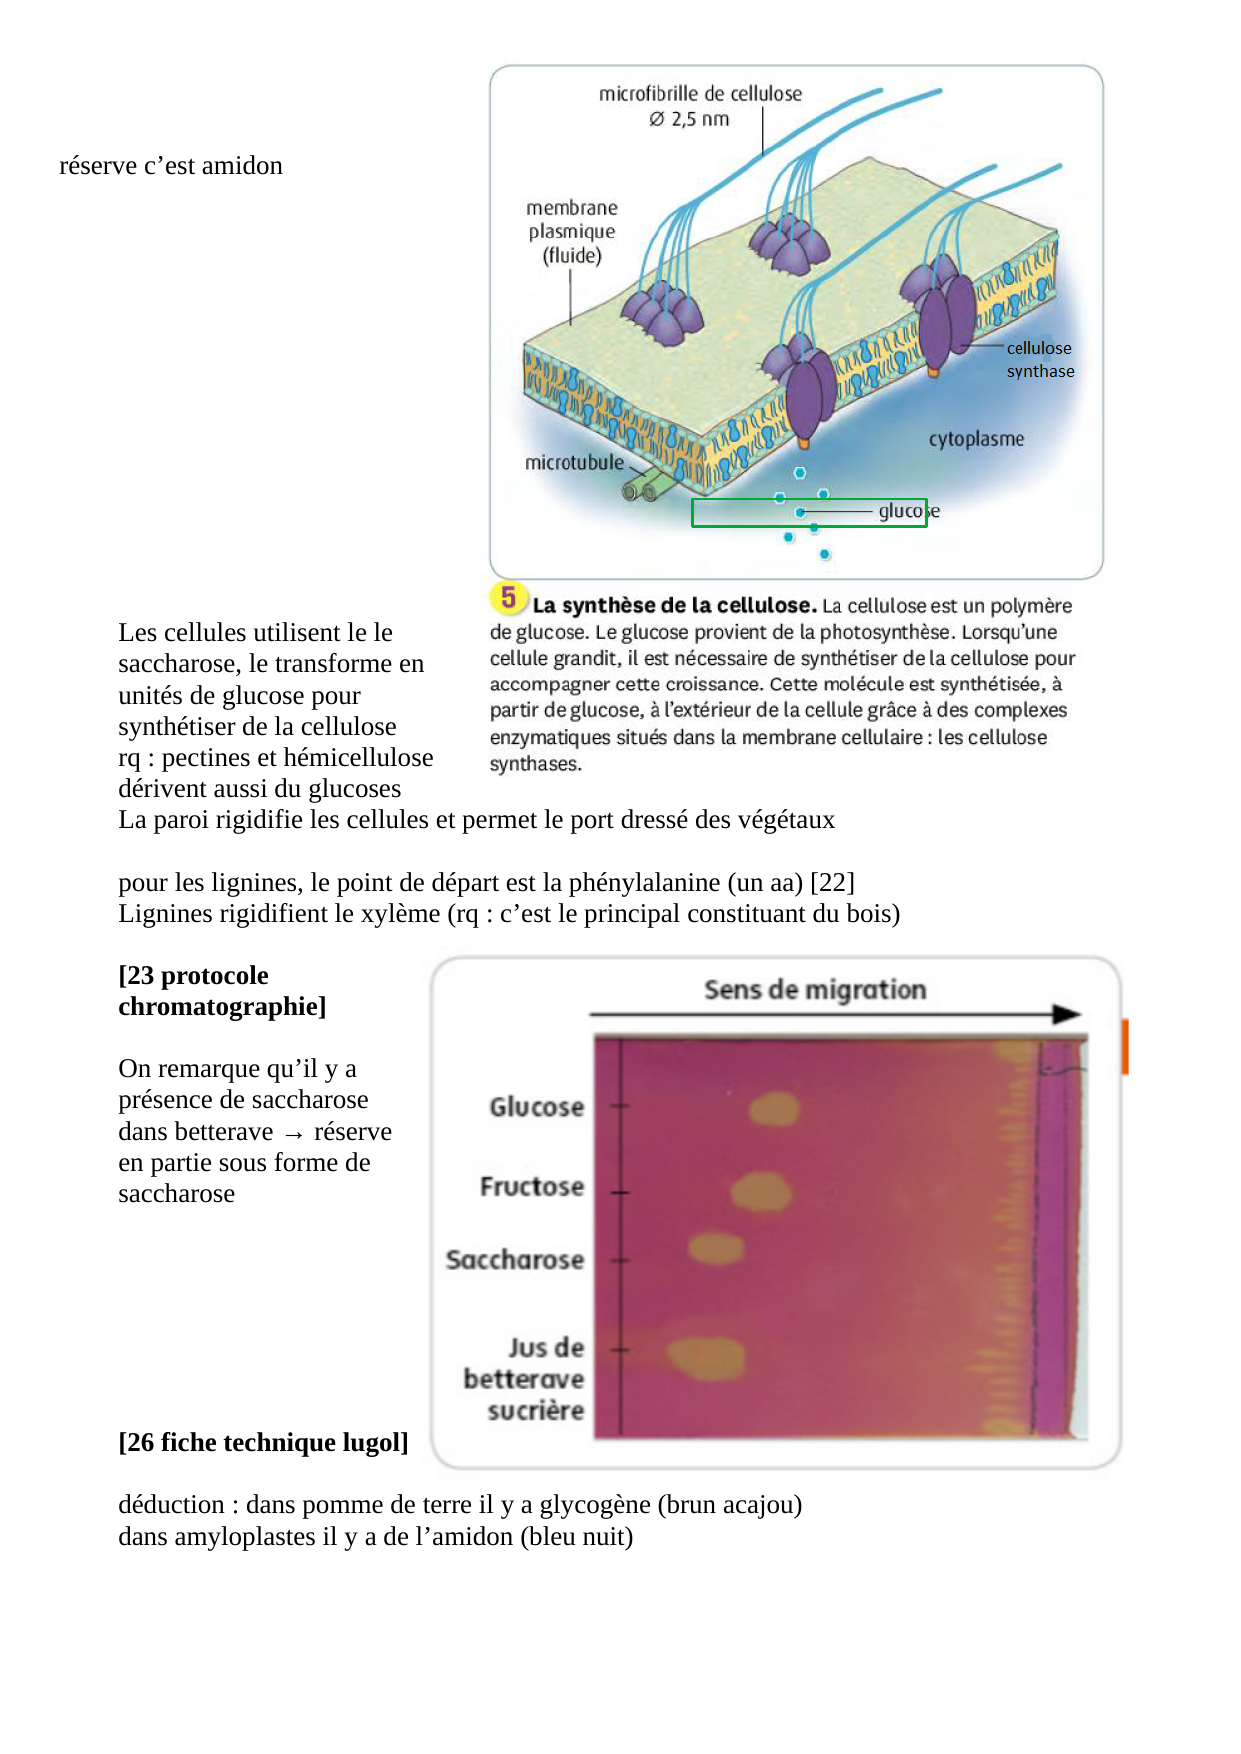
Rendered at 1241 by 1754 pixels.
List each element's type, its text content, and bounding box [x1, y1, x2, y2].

list déduction : dans pomme de terre il y a glycogène (brun acajou) [118, 1488, 1122, 1520]
list [1108, 149, 1122, 180]
list dans amyloplastes il y a de l’amidon (bleu nuit) [118, 1520, 1122, 1551]
list Les cellules utilisent le le saccharose, le transforme en unités de glucose pour synthétiser de la cellulose [118, 616, 479, 741]
list Lignines rigidifient le xylème (rq : c’est le principal constituant du bois) [118, 897, 1122, 928]
list La paroi rigidifie les cellules et permet le port dressé des végétaux [118, 803, 1122, 834]
list On remarque qu’il y a présence de saccharose dans betterave → réserve en partie sous forme de saccharose [118, 1052, 420, 1208]
list [23 protocole chromatographie] [118, 959, 420, 1021]
picture [479, 58, 1108, 778]
list pour les lignines, le point de départ est la phénylalanine (un aa) [22] [118, 866, 1122, 897]
list rq : pectines et hémicellulose dérivent aussi du glucoses [118, 741, 1122, 803]
list [26 fiche technique lugol] [118, 1426, 420, 1457]
list réserve c’est amidon [59, 149, 479, 180]
picture [420, 944, 1129, 1480]
